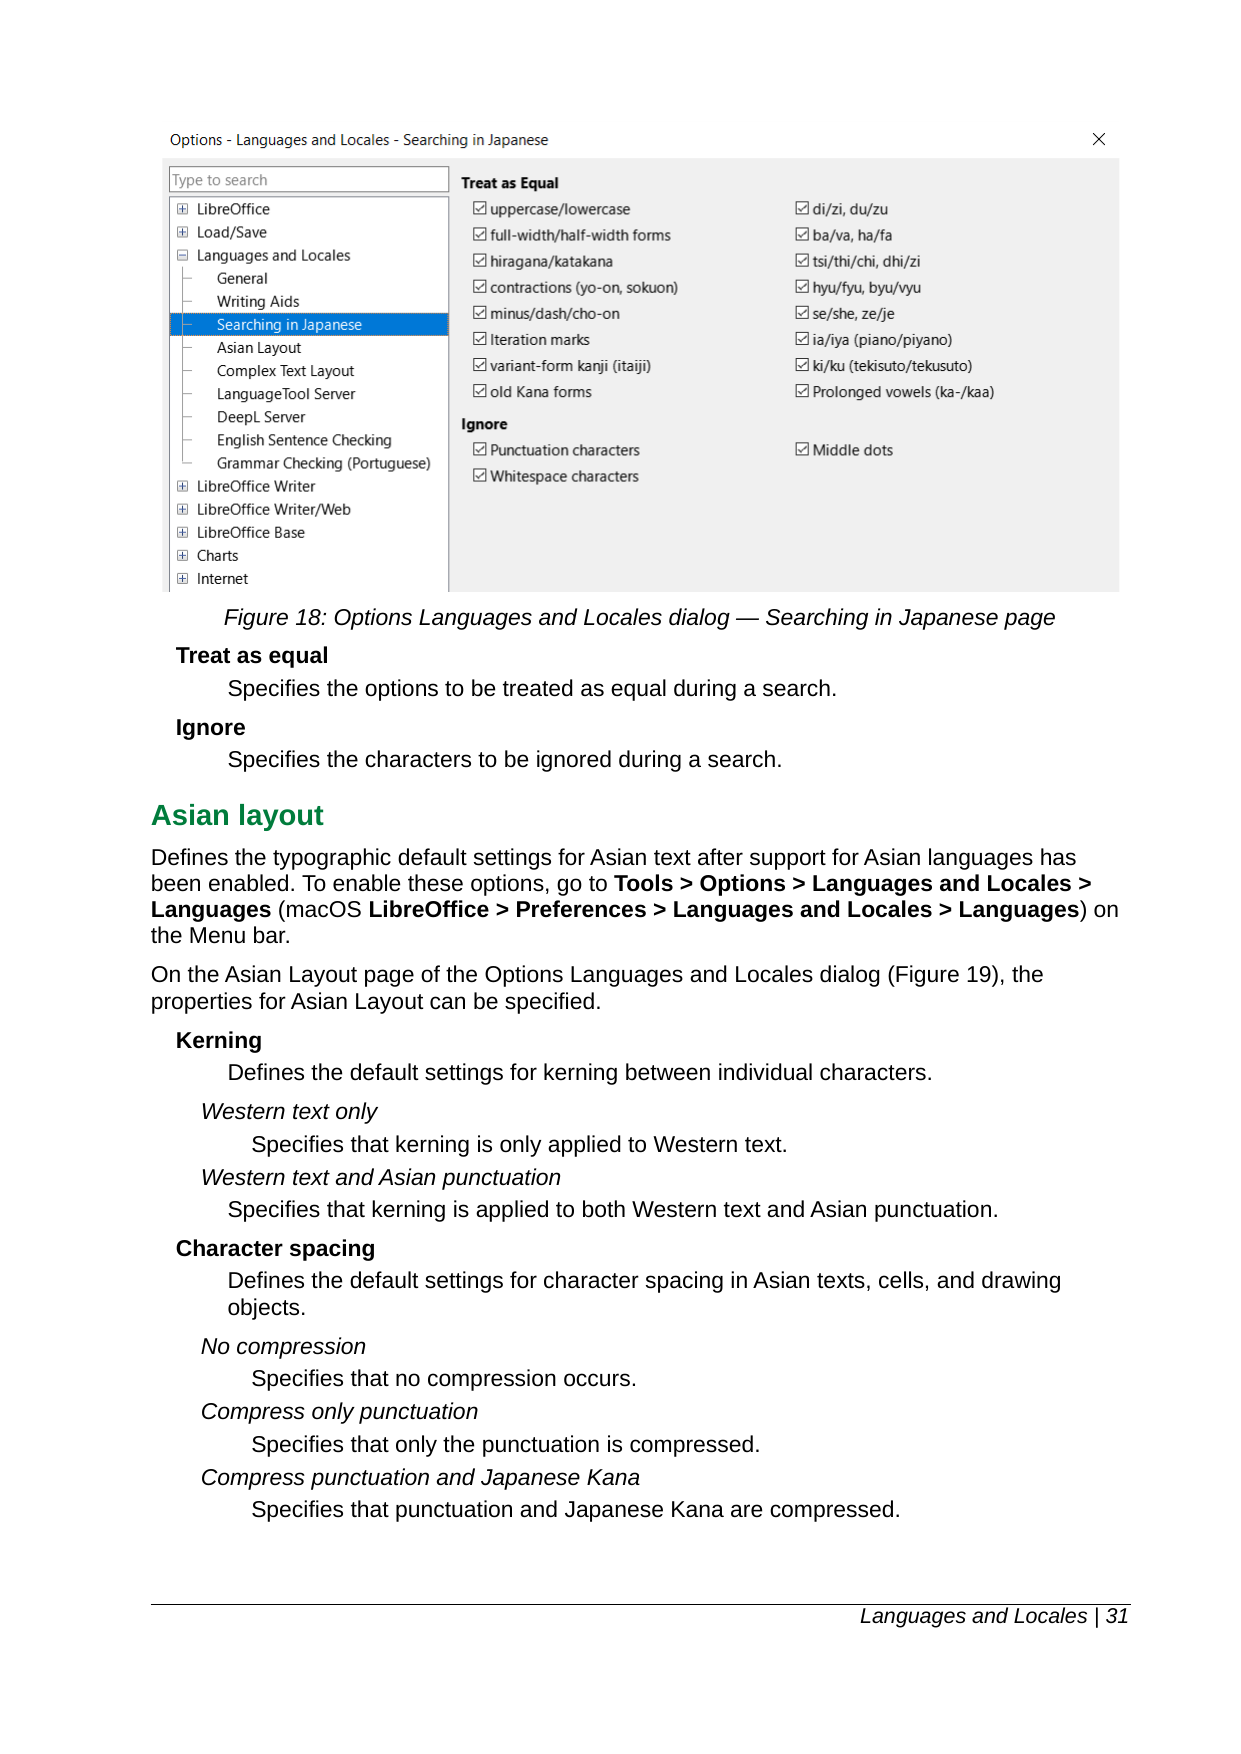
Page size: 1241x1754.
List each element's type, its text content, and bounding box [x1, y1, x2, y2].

text Western text only [201, 1098, 1131, 1124]
text Defines the default settings for character spacing in Asian texts, cells, and drawing objects. [227, 1267, 1131, 1320]
text Ignore [176, 714, 1131, 740]
text Kerning [176, 1027, 1131, 1053]
text Figure 18: Options Languages and Locales dialog — Searching in Japanese page [162, 603, 1119, 630]
picture [162, 121, 1120, 592]
text Character spacing [176, 1235, 1131, 1261]
text Treat as equal [176, 642, 1131, 669]
text Specifies that no compression occurs. [251, 1365, 1131, 1392]
text Specifies that punctuation and Japanese Kana are compressed. [251, 1496, 1131, 1522]
text Specifies that kerning is only applied to Western text. [251, 1131, 1131, 1157]
text No compression [201, 1333, 1131, 1359]
list On the Asian Layout page of the Options Languages and Locales dialog (Figure 19), the properties for Asian Layout can be specified. [151, 961, 1131, 1014]
text Compress only punctuation [201, 1398, 1131, 1424]
text Defines the default settings for kerning between individual characters. [227, 1059, 1131, 1086]
text Specifies that kerning is applied to both Western text and Asian punctuation. [227, 1196, 1131, 1222]
text Specifies the options to be treated as equal during a search. [227, 675, 1131, 701]
text Defines the typographic default settings for Asian text after support for Asian languages has been enabled. To enable these options, go to Tools > Options > Languages and Locales > Languages (macOS LibreOffice > Preferences > Languages and Locales > Languages) on the Menu bar. [151, 843, 1131, 949]
subtitle Asian layout [151, 797, 1131, 831]
text Specifies the characters to be ignored during a search. [227, 746, 1131, 773]
text Western text and Asian punctuation [201, 1163, 1131, 1190]
text Compress punctuation and Japanese Kana [201, 1463, 1131, 1490]
text Specifies that only the punctuation is compressed. [251, 1431, 1131, 1457]
